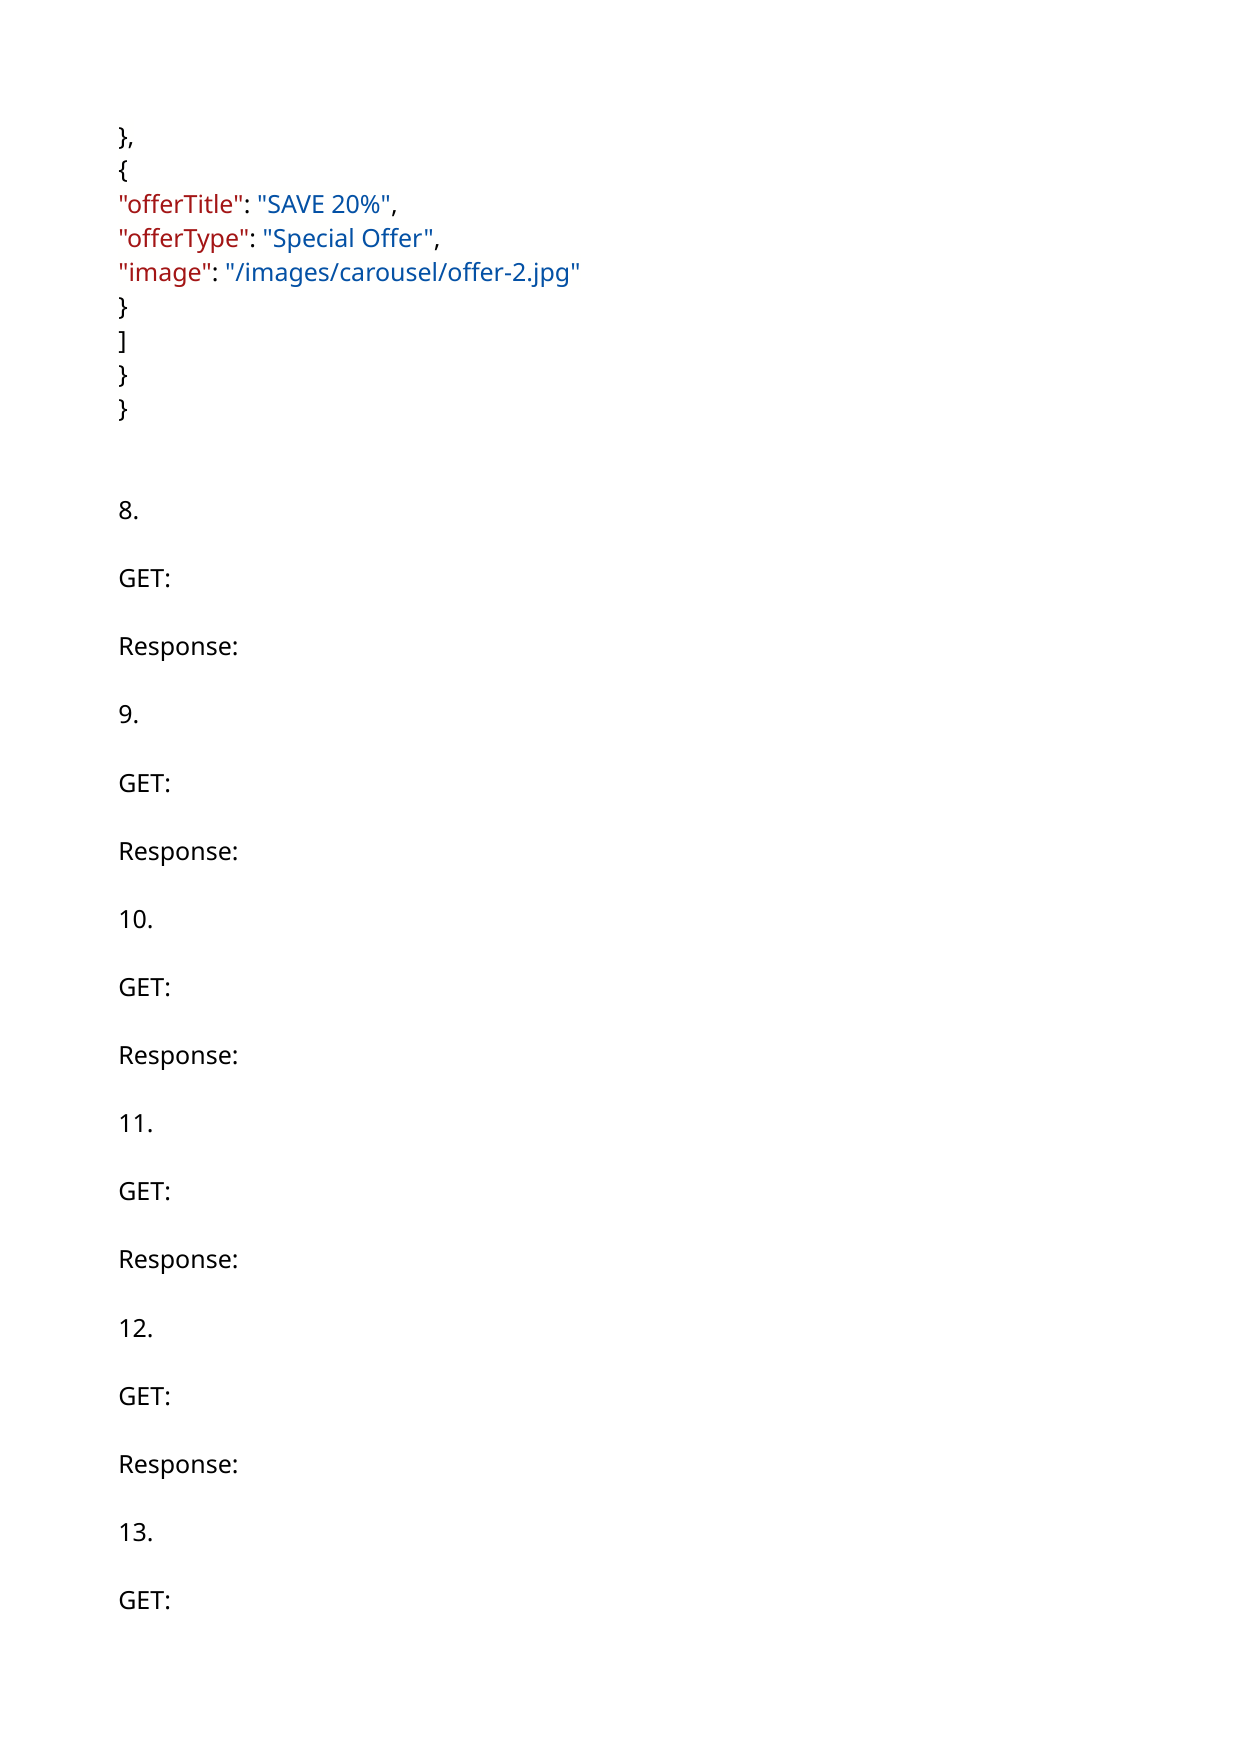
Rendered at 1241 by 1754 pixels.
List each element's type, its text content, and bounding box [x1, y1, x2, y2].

text 9. [118, 697, 1122, 731]
text GET: [118, 765, 1122, 799]
text } [118, 288, 1122, 322]
text "offerTitle": "SAVE 20%", [118, 186, 1122, 220]
text GET: [118, 1174, 1122, 1208]
text 13. [118, 1515, 1122, 1549]
text "image": "/images/carousel/offer-2.jpg" [118, 254, 1122, 288]
text GET: [118, 1583, 1122, 1617]
text { [118, 152, 1122, 186]
text } [118, 357, 1122, 391]
text } [118, 391, 1122, 425]
text 8. [118, 493, 1122, 527]
text GET: [118, 561, 1122, 595]
text 11. [118, 1106, 1122, 1140]
text Response: [118, 1038, 1122, 1072]
text Response: [118, 1242, 1122, 1276]
text ] [118, 322, 1122, 357]
text "offerType": "Special Offer", [118, 220, 1122, 254]
text Response: [118, 833, 1122, 867]
text Response: [118, 629, 1122, 663]
text }, [118, 118, 1122, 152]
text GET: [118, 970, 1122, 1004]
text Response: [118, 1447, 1122, 1481]
text GET: [118, 1378, 1122, 1412]
text 12. [118, 1310, 1122, 1344]
text 10. [118, 902, 1122, 936]
